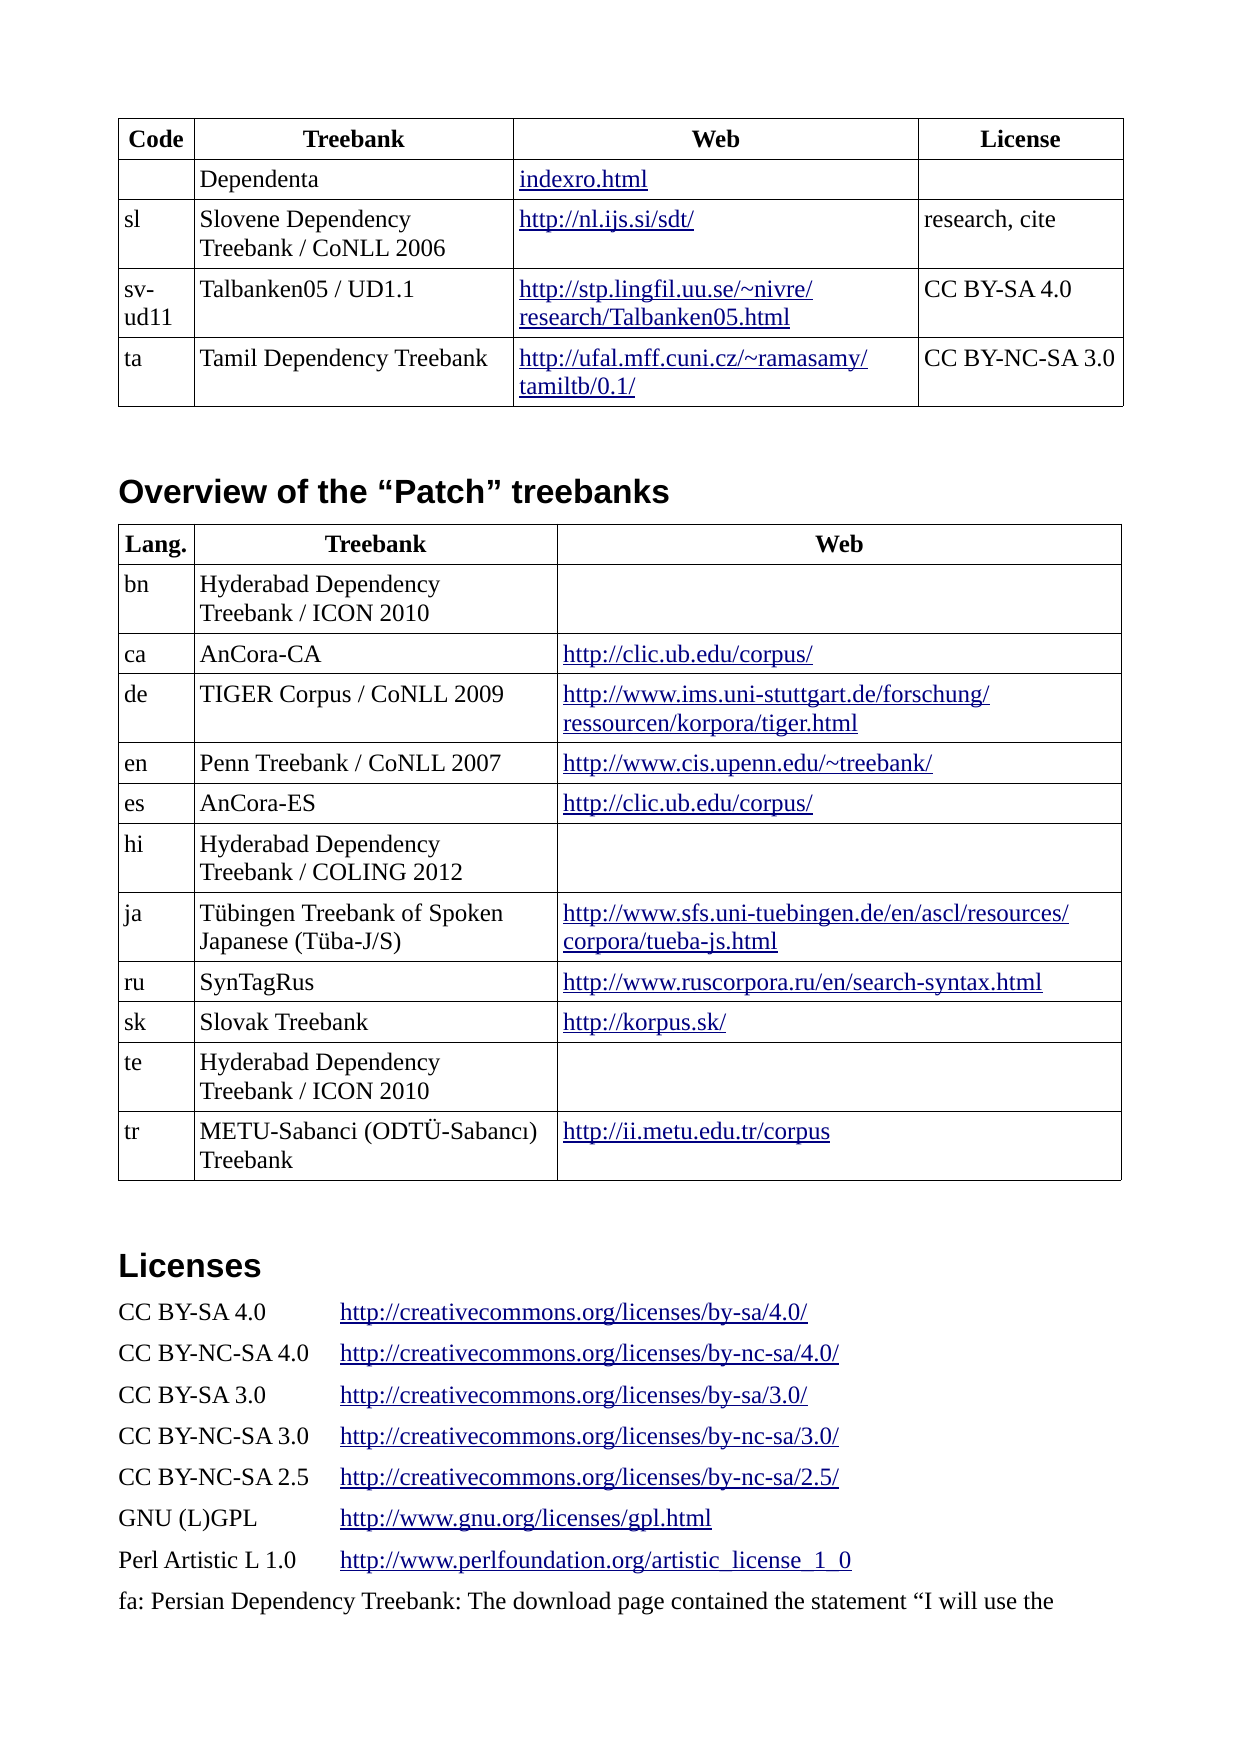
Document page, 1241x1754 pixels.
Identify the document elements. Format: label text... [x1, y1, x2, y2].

text GNU (L)GPL http://www.gnu.org/licenses/gpl.html [118, 1503, 1122, 1532]
table_cell http://ii.metu.edu.tr/corpus [558, 1112, 1121, 1180]
table_cell research, cite [919, 200, 1123, 268]
subtitle Licenses [118, 1246, 1122, 1285]
table_cell hi [119, 824, 194, 892]
table_header Code [119, 119, 194, 158]
table_cell METU-Sabanci (ODTÜ-Sabancı) Treebank [195, 1112, 557, 1180]
table_cell sv-ud11 [119, 269, 194, 337]
table_cell http://nl.ijs.si/sdt/ [514, 200, 918, 268]
table_cell [558, 824, 1121, 892]
table_cell AnCora-ES [195, 784, 557, 823]
text CC BY-NC-SA 4.0 http://creativecommons.org/licenses/by-nc-sa/4.0/ [118, 1338, 1122, 1367]
table_header Web [514, 119, 918, 158]
table_cell http://korpus.sk/ [558, 1002, 1121, 1042]
table_cell indexro.html [514, 160, 918, 199]
table_cell http://www.ruscorpora.ru/en/search-syntax.html [558, 962, 1121, 1001]
table_cell de [119, 674, 194, 742]
text CC BY-SA 4.0 http://creativecommons.org/licenses/by-sa/4.0/ [118, 1297, 1122, 1326]
table_header Treebank [195, 525, 557, 564]
table_cell Hyderabad Dependency Treebank / COLING 2012 [195, 824, 557, 892]
table_cell Tamil Dependency Treebank [195, 338, 513, 406]
text CC BY-NC-SA 2.5 http://creativecommons.org/licenses/by-nc-sa/2.5/ [118, 1462, 1122, 1491]
table_cell te [119, 1043, 194, 1111]
text Perl Artistic L 1.0 http://www.perlfoundation.org/artistic_license_1_0 [118, 1545, 1122, 1573]
table_cell [919, 160, 1123, 199]
table_cell http://www.cis.upenn.edu/~treebank/ [558, 743, 1121, 782]
table_cell sl [119, 200, 194, 268]
table_cell Hyderabad Dependency Treebank / ICON 2010 [195, 565, 557, 633]
table_header License [919, 119, 1123, 158]
table_cell http://clic.ub.edu/corpus/ [558, 784, 1121, 823]
table_cell Slovak Treebank [195, 1002, 557, 1042]
text fa: Persian Dependency Treebank: The download page contained the statement “I will use the [118, 1586, 1122, 1615]
table_cell ta [119, 338, 194, 406]
table_cell bn [119, 565, 194, 633]
table_cell en [119, 743, 194, 782]
table_cell ca [119, 634, 194, 673]
text CC BY-SA 3.0 http://creativecommons.org/licenses/by-sa/3.0/ [118, 1380, 1122, 1408]
table_cell CC BY-SA 4.0 [919, 269, 1123, 337]
table_cell es [119, 784, 194, 823]
table_cell http://ufal.mff.cuni.cz/~ramasamy/tamiltb/0.1/ [514, 338, 918, 406]
table_header Treebank [195, 119, 513, 158]
table_cell SynTagRus [195, 962, 557, 1001]
table_cell Penn Treebank / CoNLL 2007 [195, 743, 557, 782]
table_cell AnCora-CA [195, 634, 557, 673]
table_cell Talbanken05 / UD1.1 [195, 269, 513, 337]
table_cell http://clic.ub.edu/corpus/ [558, 634, 1121, 673]
table_cell tr [119, 1112, 194, 1180]
table_cell Hyderabad Dependency Treebank / ICON 2010 [195, 1043, 557, 1111]
table_cell sk [119, 1002, 194, 1042]
table_cell http://www.sfs.uni-tuebingen.de/en/ascl/resources/corpora/tueba-js.html [558, 893, 1121, 961]
table_cell ru [119, 962, 194, 1001]
table_cell CC BY-NC-SA 3.0 [919, 338, 1123, 406]
table_cell Dependenta [195, 160, 513, 199]
table_cell [119, 160, 194, 199]
table_cell Tübingen Treebank of Spoken Japanese (Tüba-J/S) [195, 893, 557, 961]
subtitle Overview of the “Patch” treebanks [118, 472, 1122, 511]
table_header Lang. [119, 525, 194, 564]
table_cell [558, 565, 1121, 633]
table_cell Slovene Dependency Treebank / CoNLL 2006 [195, 200, 513, 268]
text CC BY-NC-SA 3.0 http://creativecommons.org/licenses/by-nc-sa/3.0/ [118, 1421, 1122, 1450]
table_cell ja [119, 893, 194, 961]
table_cell http://stp.lingfil.uu.se/~nivre/research/Talbanken05.html [514, 269, 918, 337]
table_cell [558, 1043, 1121, 1111]
table_cell TIGER Corpus / CoNLL 2009 [195, 674, 557, 742]
table_cell http://www.ims.uni-stuttgart.de/forschung/ressourcen/korpora/tiger.html [558, 674, 1121, 742]
table_header Web [558, 525, 1121, 564]
